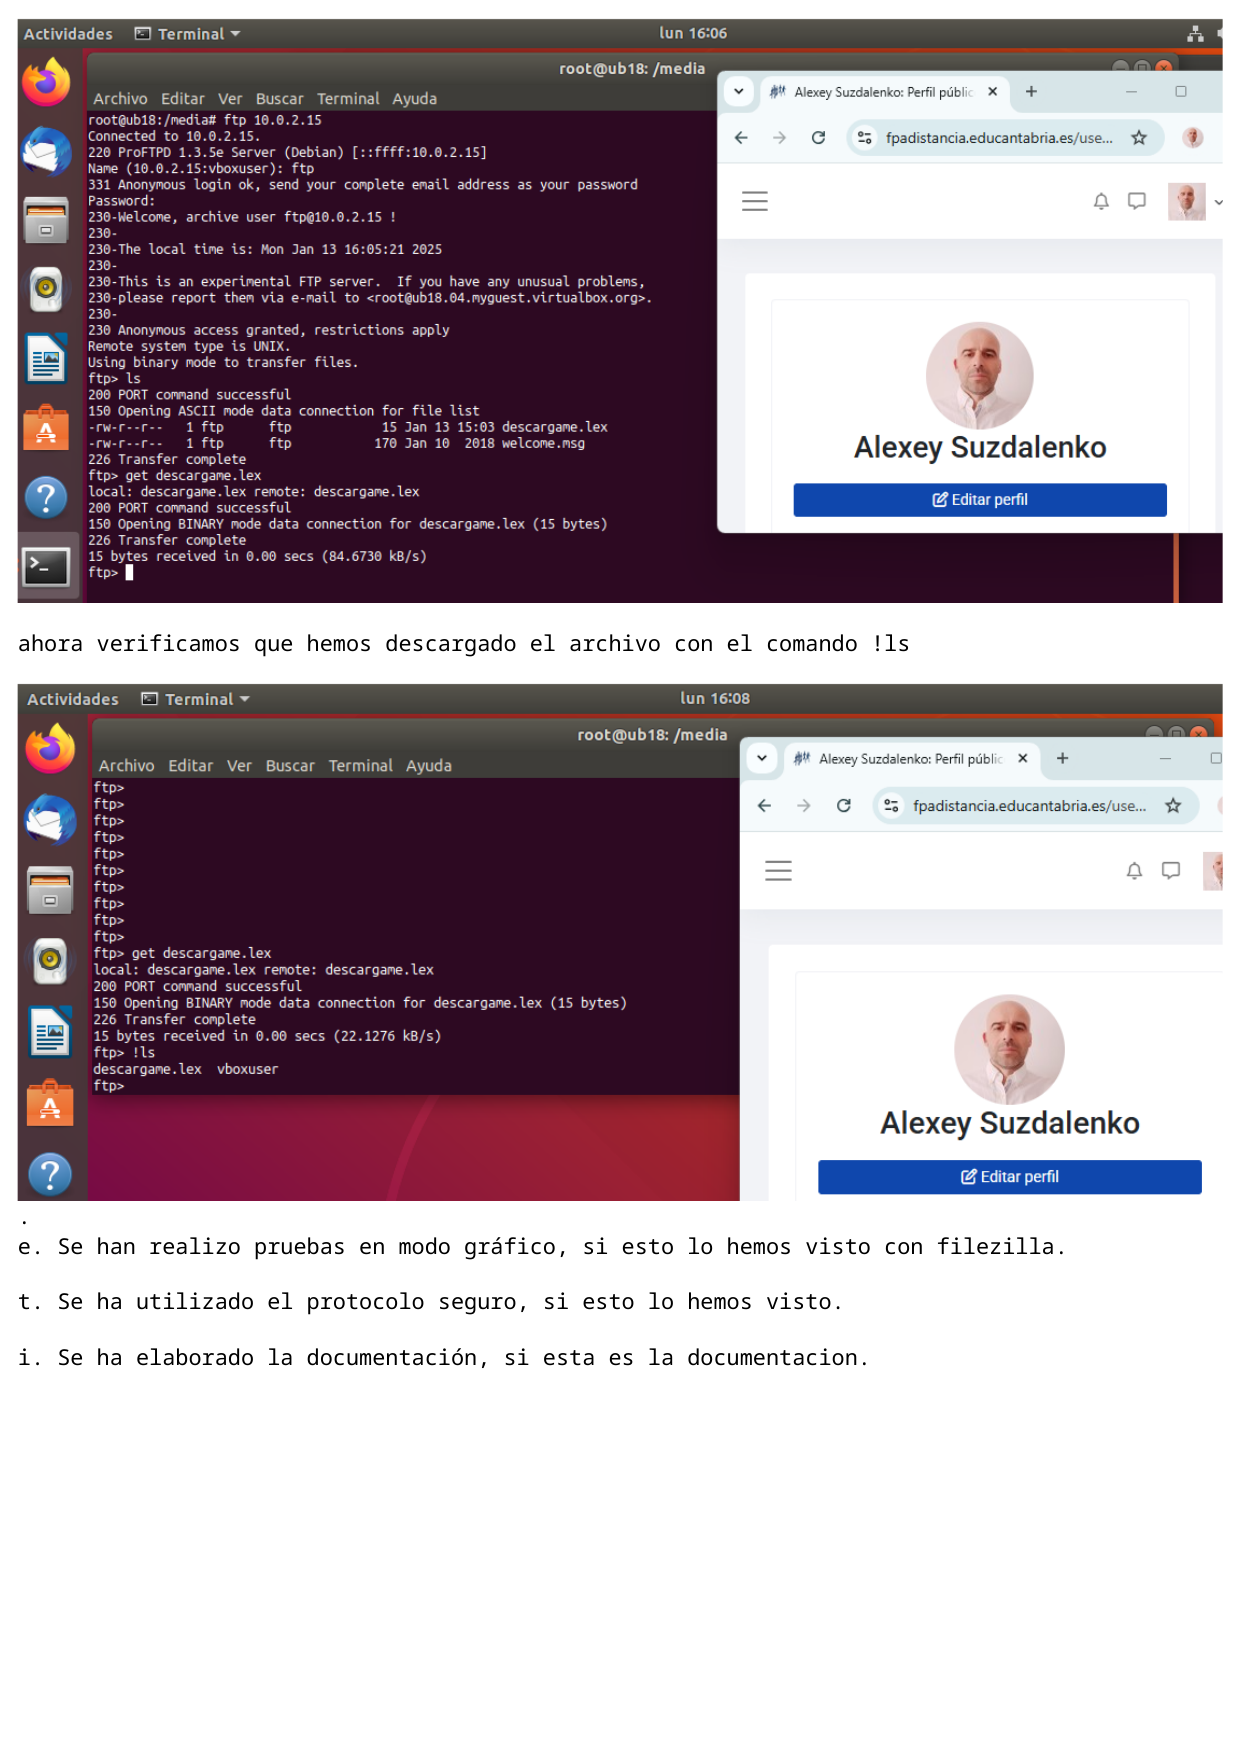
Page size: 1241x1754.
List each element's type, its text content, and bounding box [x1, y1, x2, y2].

text ahora verificamos que hemos descargado el archivo con el comando !ls [18, 628, 1222, 658]
picture [17, 17, 1223, 603]
picture [17, 683, 1223, 1201]
text t. Se ha utilizado el protocolo seguro, si esto lo hemos visto. [18, 1286, 1222, 1316]
text . [18, 1201, 1222, 1231]
text i. Se ha elaborado la documentación, si esta es la documentacion. [18, 1341, 1222, 1371]
text e. Se han realizo pruebas en modo gráfico, si esto lo hemos visto con filezilla. [18, 1231, 1222, 1261]
